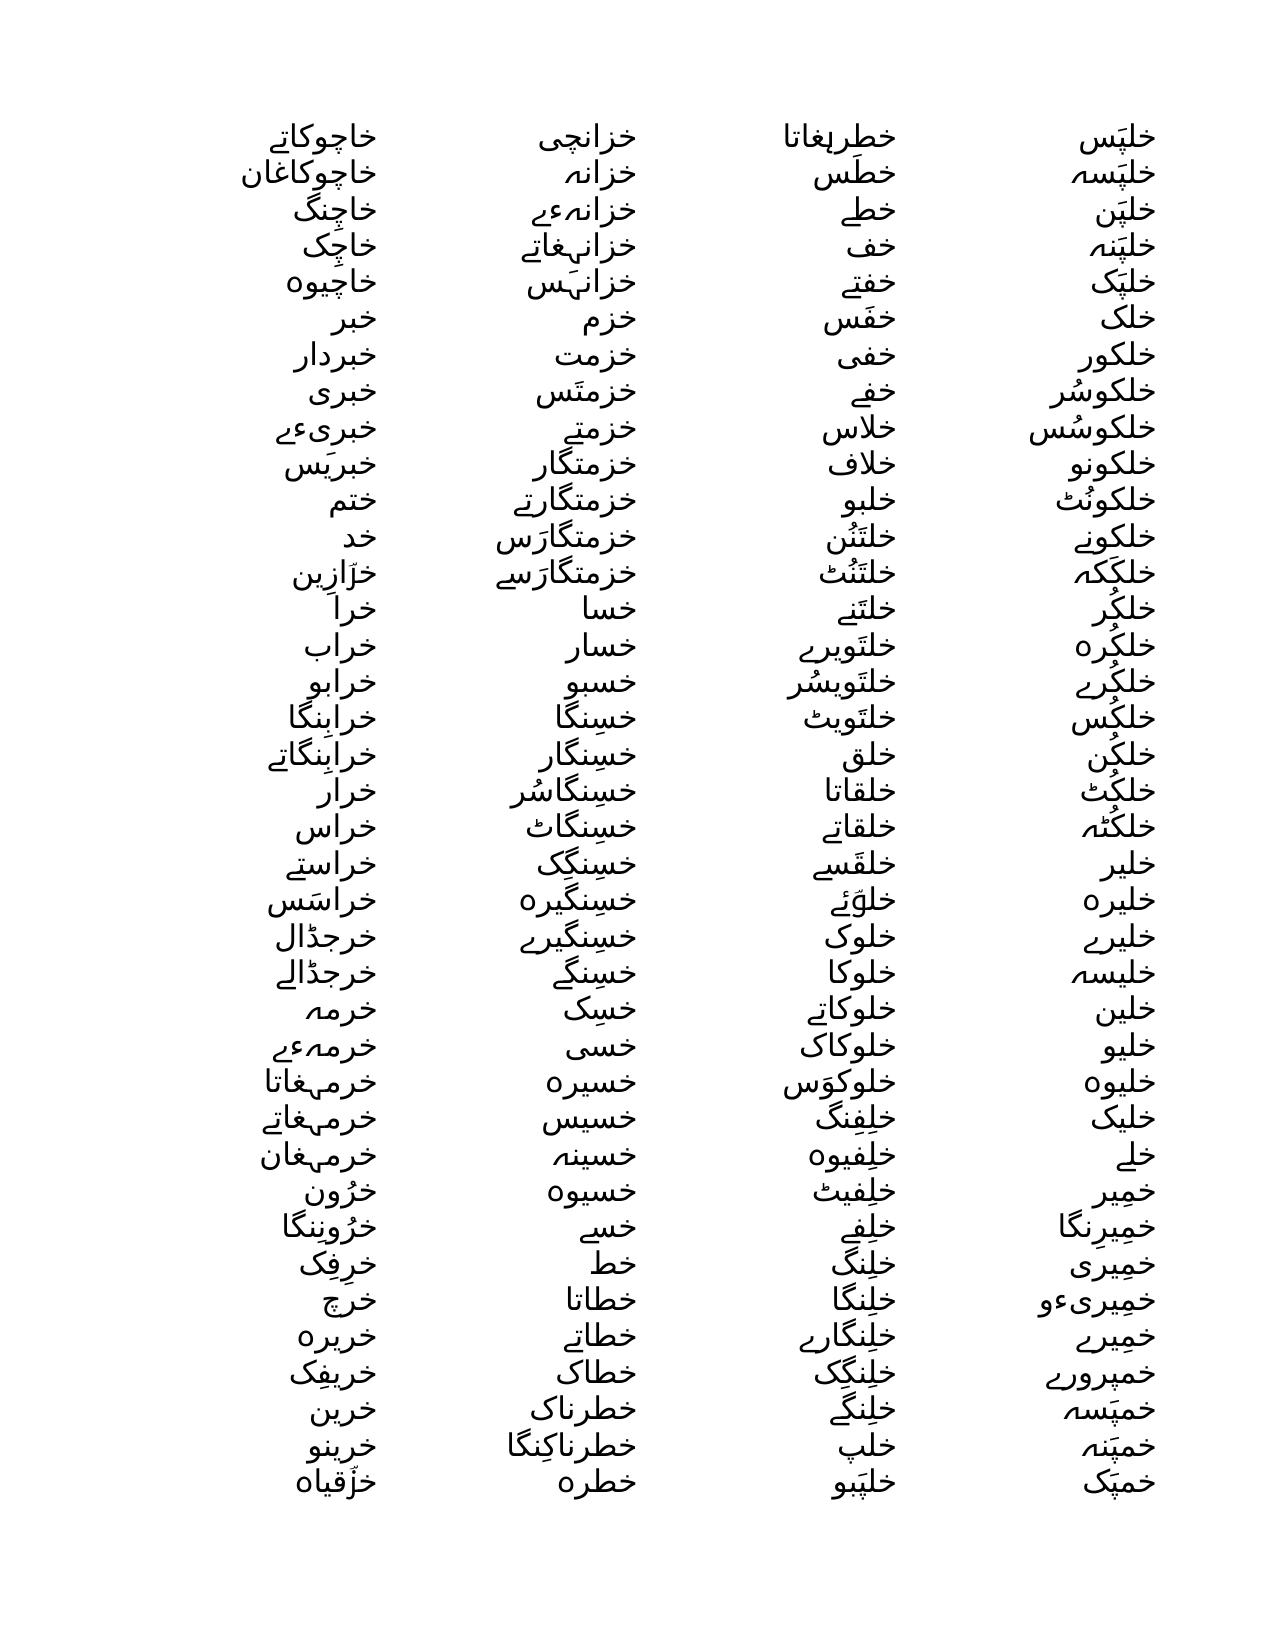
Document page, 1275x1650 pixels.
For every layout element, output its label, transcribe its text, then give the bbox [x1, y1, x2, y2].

text خرار [118, 772, 378, 809]
text خلِنگارے [637, 1318, 897, 1354]
text خلکُٹہ [897, 809, 1157, 845]
text خلِنگا [637, 1281, 897, 1318]
text خمپَنہ [897, 1427, 1157, 1463]
text خزمت​گارَسے [378, 554, 637, 591]
text خزمت​گار [378, 445, 637, 482]
text خسِنگیرہ [378, 882, 637, 918]
text خمپَک [897, 1463, 1157, 1499]
text خاچیوہ [118, 263, 378, 300]
text خمپرورے [897, 1354, 1157, 1391]
text خرینو [118, 1427, 378, 1463]
text خطاتے [378, 1318, 637, 1354]
text خلکونُٹ [897, 482, 1157, 518]
text خرین [118, 1391, 378, 1427]
text خراسَس [118, 882, 378, 918]
text خلاس [637, 409, 897, 445]
text خرچ [118, 1281, 378, 1318]
text خسِنگے [378, 954, 637, 991]
text خطرہ [378, 1463, 637, 1499]
text خزمت​گارَس [378, 518, 637, 554]
text خریرہ [118, 1318, 378, 1354]
text خفتے [637, 263, 897, 300]
text خلیسہ [897, 954, 1157, 991]
text خلکُرے [897, 663, 1157, 700]
text خسینہ [378, 1136, 637, 1172]
text خزمتَس [378, 373, 637, 409]
text خلتَویٹ [637, 700, 897, 736]
text خاچوکاتے [118, 118, 378, 154]
text خزانہ​َس [378, 263, 637, 300]
text خاچوکاغان [118, 154, 378, 191]
text خلکوسُر [897, 373, 1157, 409]
text خسیس [378, 1100, 637, 1136]
text خریفِک [118, 1354, 378, 1391]
text خرمہ​غان [118, 1136, 378, 1172]
text خرا [118, 591, 378, 627]
text خلیو [897, 1027, 1157, 1063]
text خلوکاک [637, 1027, 897, 1063]
text خط [378, 1245, 637, 1281]
text خرُون [118, 1172, 378, 1209]
text خبری​ءے [118, 409, 378, 445]
text خزانہ​ءے [378, 191, 637, 227]
text خبری​َس [118, 445, 378, 482]
text خلکونو [897, 445, 1157, 482]
text خزم [378, 300, 637, 336]
text خلک [897, 300, 1157, 336]
text خسا [378, 591, 637, 627]
text خلوکاتے [637, 991, 897, 1027]
text خف [637, 227, 897, 263]
text خلیک [897, 1100, 1157, 1136]
text خمِیرِنگا [897, 1209, 1157, 1245]
text خسِنگا [378, 700, 637, 736]
text خلکونے [897, 518, 1157, 554]
text خلتَویرے [637, 627, 897, 663]
text خزمت​گارتے [378, 482, 637, 518]
text خطَس [637, 154, 897, 191]
text خلتَنے [637, 591, 897, 627]
text خلتَنُن [637, 518, 897, 554]
text خلین [897, 991, 1157, 1027]
text خلِنگ [637, 1245, 897, 1281]
text ختم [118, 482, 378, 518]
text خلپَنہ [897, 227, 1157, 263]
text خلوکا [637, 954, 897, 991]
text خلیوہ [897, 1063, 1157, 1100]
text خرابِنگاتے [118, 736, 378, 772]
text خلوک [637, 918, 897, 954]
text خلیرے [897, 918, 1157, 954]
text خلوؔئے [637, 882, 897, 918]
text خسِنگاسُر [378, 772, 637, 809]
text خسیوہ [378, 1172, 637, 1209]
text خمِیری​ءو [897, 1281, 1157, 1318]
text خاچِنگ [118, 191, 378, 227]
text خلکُن [897, 736, 1157, 772]
text خطے [637, 191, 897, 227]
text خاچِک [118, 227, 378, 263]
text خلے [897, 1136, 1157, 1172]
text خزانچی [378, 118, 637, 154]
text خرابِنگا [118, 700, 378, 736]
text خبر [118, 300, 378, 336]
text خطرناکِنگا [378, 1427, 637, 1463]
text خرؔازِین [118, 554, 378, 591]
text خلپَسہ [897, 154, 1157, 191]
text خلقَسے [637, 845, 897, 882]
text خسِنگار [378, 736, 637, 772]
text خلپ [637, 1427, 897, 1463]
text خطاتا [378, 1281, 637, 1318]
text خلپَک [897, 263, 1157, 300]
text خلپَس [897, 118, 1157, 154]
text خلقاتا [637, 772, 897, 809]
text خسِنگیرے [378, 918, 637, 954]
text خسار [378, 627, 637, 663]
text خرمہ​غاتے [118, 1100, 378, 1136]
text خزؔقیاہ [118, 1463, 378, 1499]
text خراس [118, 809, 378, 845]
text خلیرہ [897, 882, 1157, 918]
text خلکور [897, 336, 1157, 373]
text خلپَن [897, 191, 1157, 227]
text خمِیری [897, 1245, 1157, 1281]
text خلکُرہ [897, 627, 1157, 663]
text خسے [378, 1209, 637, 1245]
text خمپَسہ [897, 1391, 1157, 1427]
text خلکُٹ [897, 772, 1157, 809]
text خرجڈال [118, 918, 378, 954]
text خطرناک [378, 1391, 637, 1427]
text خزمتے [378, 409, 637, 445]
text خزانہ​غاتے [378, 227, 637, 263]
text خلاف [637, 445, 897, 482]
text خسی [378, 1027, 637, 1063]
text خسِنگاٹ [378, 809, 637, 845]
text خمِیرے [897, 1318, 1157, 1354]
text خلِنگِک [637, 1354, 897, 1391]
text خزانہ [378, 154, 637, 191]
text خراستے [118, 845, 378, 882]
text خراب [118, 627, 378, 663]
text خد [118, 518, 378, 554]
text خسیرہ [378, 1063, 637, 1100]
text خطاک [378, 1354, 637, 1391]
text خبری [118, 373, 378, 409]
text خرابو [118, 663, 378, 700]
text خرِفِک [118, 1245, 378, 1281]
text خلکَکہ [897, 554, 1157, 591]
text خلقاتے [637, 809, 897, 845]
text خلبو [637, 482, 897, 518]
text خسبو [378, 663, 637, 700]
text خزمت [378, 336, 637, 373]
text خلکوسُس [897, 409, 1157, 445]
text خرجڈالے [118, 954, 378, 991]
text خلتَویسُر [637, 663, 897, 700]
text خلِفِنگ [637, 1100, 897, 1136]
text خرمہ​ءے [118, 1027, 378, 1063]
text خلق [637, 736, 897, 772]
text خطرہ​غاتا [637, 118, 897, 154]
text خرمہ​غاتا [118, 1063, 378, 1100]
text خلوکوَس [637, 1063, 897, 1100]
text خلِفیٹ [637, 1172, 897, 1209]
text خلتَنُٹ [637, 554, 897, 591]
text خمِیر [897, 1172, 1157, 1209]
text خفَس [637, 300, 897, 336]
text خلِفیوہ [637, 1136, 897, 1172]
text خلکُر [897, 591, 1157, 627]
text خفے [637, 373, 897, 409]
text خرمہ [118, 991, 378, 1027]
text خسِک [378, 991, 637, 1027]
text خلکُس [897, 700, 1157, 736]
text خرُونِنگا [118, 1209, 378, 1245]
text خفی [637, 336, 897, 373]
text خلِفے [637, 1209, 897, 1245]
text خبردار [118, 336, 378, 373]
text خسِنگِک [378, 845, 637, 882]
text خلپَبو [637, 1463, 897, 1499]
text خلیر [897, 845, 1157, 882]
text خلِنگے [637, 1391, 897, 1427]
